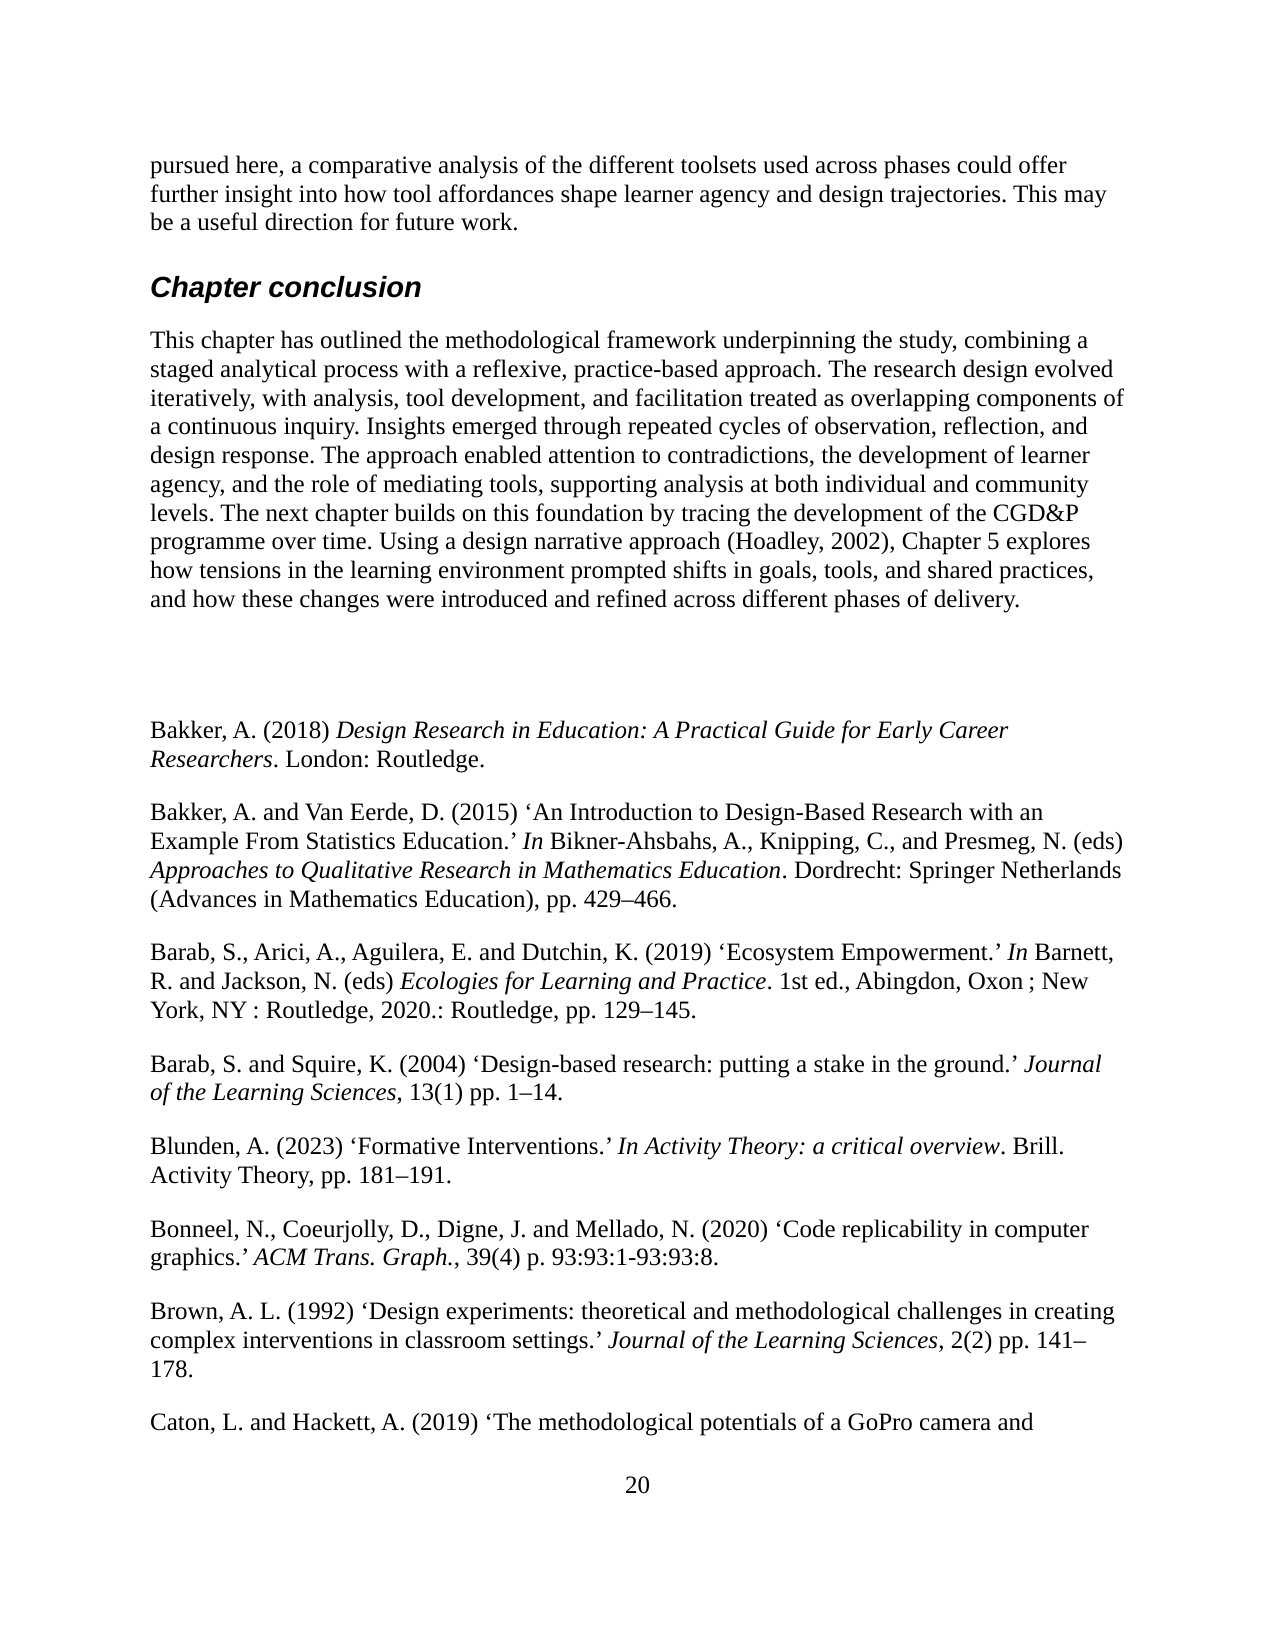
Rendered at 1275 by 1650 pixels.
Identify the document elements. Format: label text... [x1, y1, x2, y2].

text pursued here, a comparative analysis of the different toolsets used across phases could offer further insight into how tool affordances shape learner agency and design trajectories. This may be a useful direction for future work. [150, 150, 1125, 236]
text Brown, A. L. (1992) ‘Design experiments: theoretical and methodological challenges in creating complex interventions in classroom settings.’ Journal of the Learning Sciences, 2(2) pp. 141–178. [150, 1296, 1125, 1382]
text Bakker, A. and Van Eerde, D. (2015) ‘An Introduction to Design-Based Research with an Example From Statistics Education.’ In Bikner-Ahsbahs, A., Knipping, C., and Presmeg, N. (eds) Approaches to Qualitative Research in Mathematics Education. Dordrecht: Springer Netherlands (Advances in Mathematics Education), pp. 429–466. [150, 797, 1125, 912]
text Blunden, A. (2023) ‘Formative Interventions.’ In Activity Theory: a critical overview. Brill. Activity Theory, pp. 181–191. [150, 1131, 1125, 1189]
text Caton, L. and Hackett, A. (2019) ‘The methodological potentials of a GoPro camera and [150, 1407, 1125, 1436]
text Barab, S. and Squire, K. (2004) ‘Design-based research: putting a stake in the ground.’ Journal of the Learning Sciences, 13(1) pp. 1–14. [150, 1049, 1125, 1106]
subtitle Chapter conclusion [150, 270, 1125, 304]
text Barab, S., Arici, A., Aguilera, E. and Dutchin, K. (2019) ‘Ecosystem Empowerment.’ In Barnett, R. and Jackson, N. (eds) Ecologies for Learning and Practice. 1st ed., Abingdon, Oxon ; New York, NY : Routledge, 2020.: Routledge, pp. 129–145. [150, 937, 1125, 1024]
text Bonneel, N., Coeurjolly, D., Digne, J. and Mellado, N. (2020) ‘Code replicability in computer graphics.’ ACM Trans. Graph., 39(4) p. 93:93:1-93:93:8. [150, 1214, 1125, 1271]
text Bakker, A. (2018) Design Research in Education: A Practical Guide for Early Career Researchers. London: Routledge. [150, 715, 1125, 772]
text This chapter has outlined the methodological framework underpinning the study, combining a staged analytical process with a reflexive, practice-based approach. The research design evolved iteratively, with analysis, tool development, and facilitation treated as overlapping components of a continuous inquiry. Insights emerged through repeated cycles of observation, reflection, and design response. The approach enabled attention to contradictions, the development of learner agency, and the role of mediating tools, supporting analysis at both individual and community levels. The next chapter builds on this foundation by tracing the development of the CGD&P programme over time. Using a design narrative approach (Hoadley, 2002), Chapter 5 explores how tensions in the learning environment prompted shifts in goals, tools, and shared practices, and how these changes were introduced and refined across different phases of delivery. [150, 325, 1125, 613]
